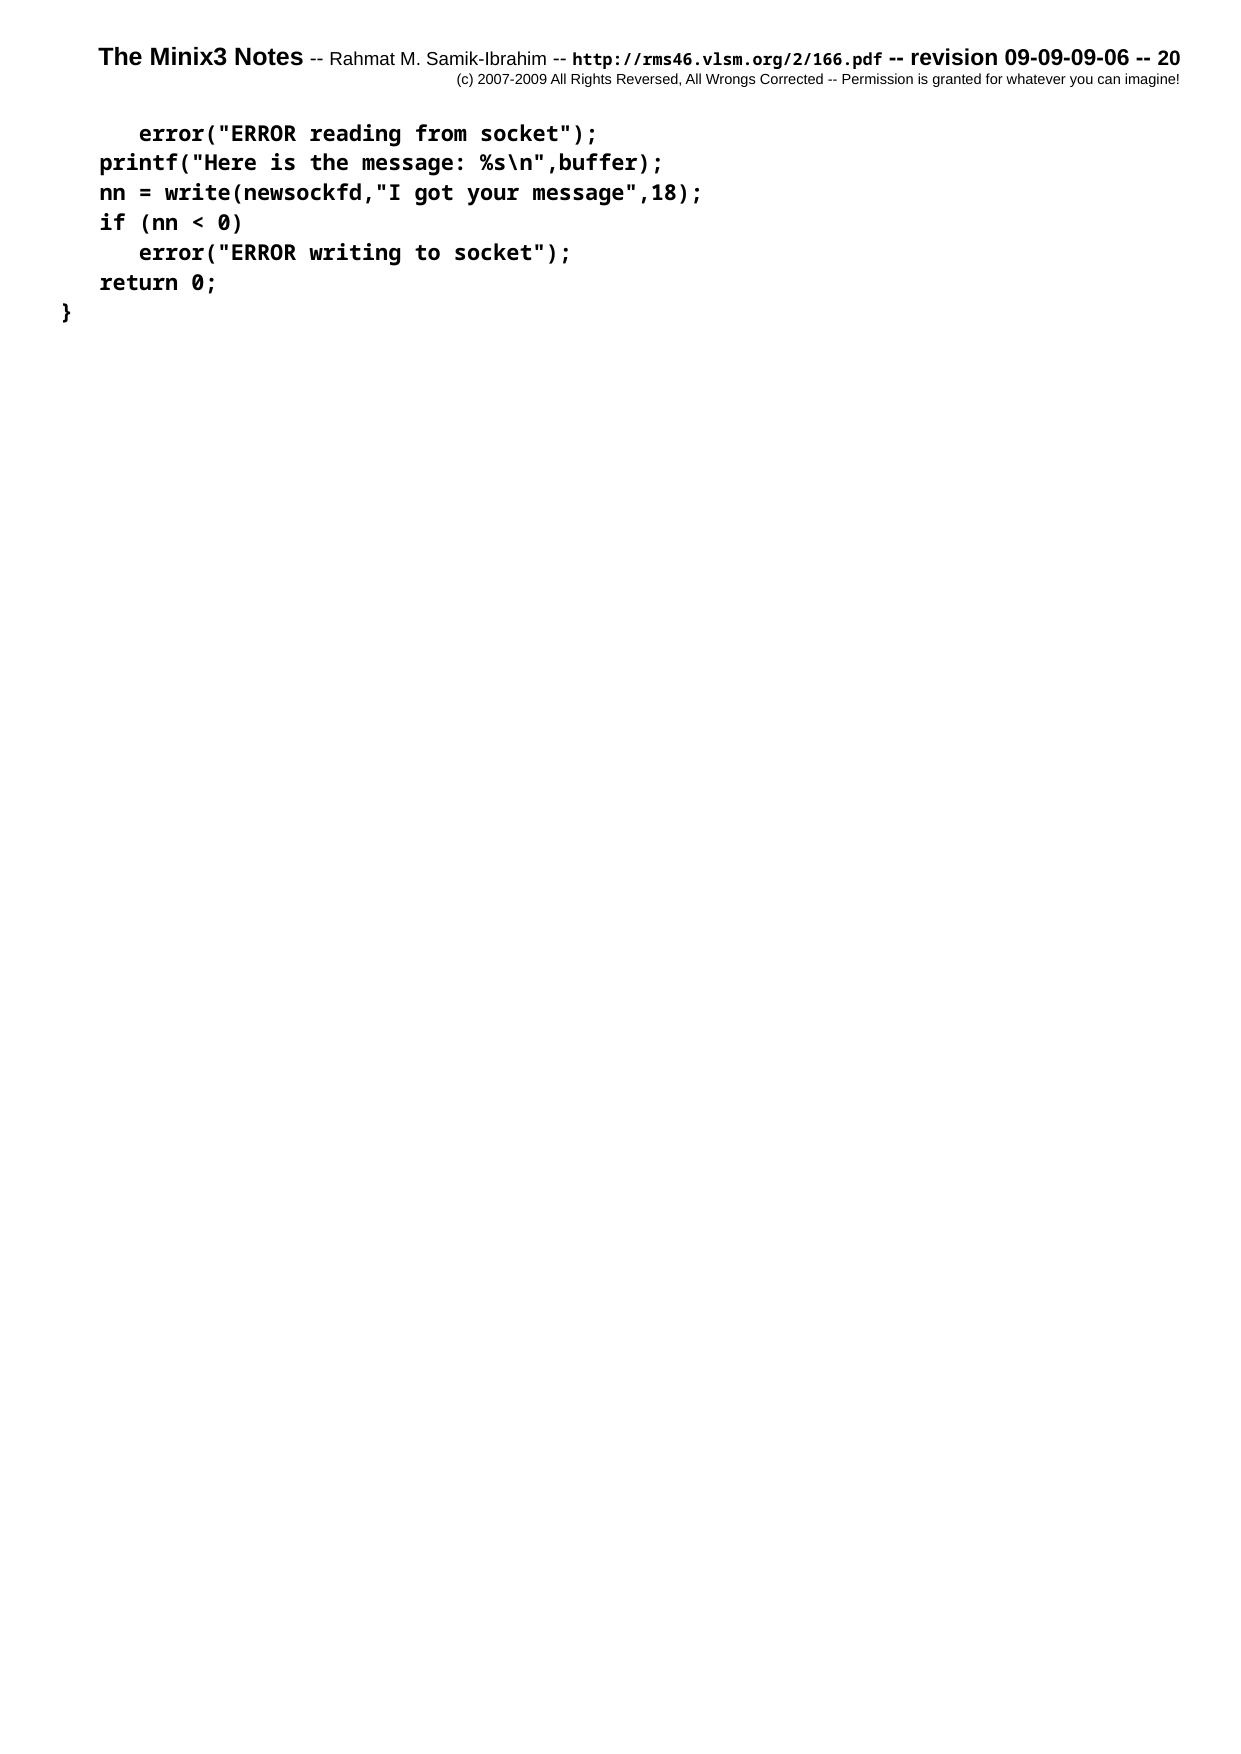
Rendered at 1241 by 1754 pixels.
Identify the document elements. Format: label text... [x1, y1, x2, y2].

text error("ERROR reading from socket"); [60, 117, 1181, 147]
text printf("Here is the message: %s\n",buffer); [60, 147, 1181, 177]
text nn = write(newsockfd,"I got your message",18); [60, 177, 1181, 207]
text error("ERROR writing to socket"); [60, 237, 1181, 266]
text } [60, 296, 1181, 326]
text if (nn < 0) [60, 207, 1181, 237]
text return 0; [60, 266, 1181, 296]
